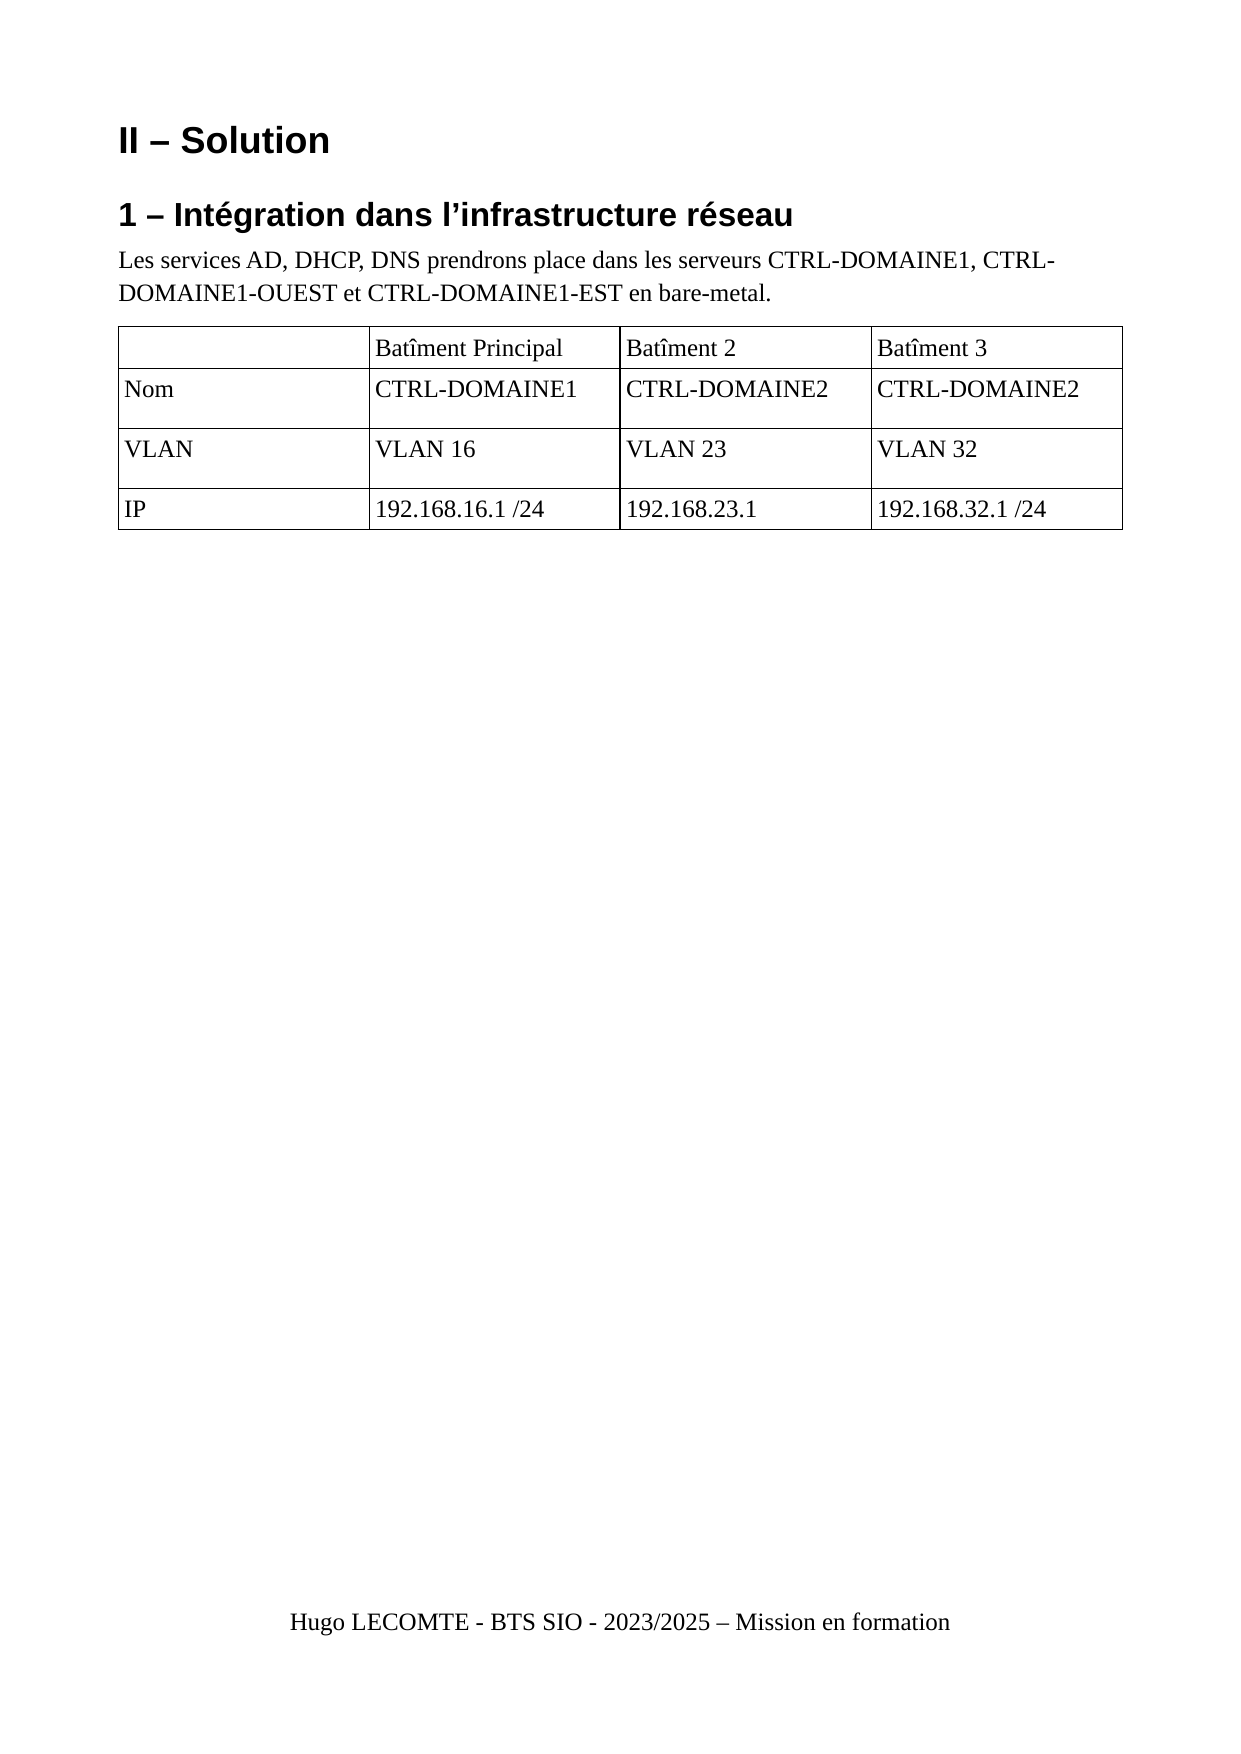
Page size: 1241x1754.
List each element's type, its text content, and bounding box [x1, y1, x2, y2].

table_cell VLAN 32 [872, 429, 1122, 488]
table_cell CTRL-DOMAINE2 [872, 369, 1122, 427]
text Les services AD, DHCP, DNS prendrons place dans les serveurs CTRL-DOMAINE1, CTRL-DOMAINE1-OUEST et CTRL-DOMAINE1-EST en bare-metal. [118, 246, 1122, 307]
table_header [119, 327, 369, 367]
table_header Batîment 3 [872, 327, 1122, 367]
table_header Batîment Principal [370, 327, 619, 367]
table_cell VLAN 23 [621, 429, 871, 488]
table_header Batîment 2 [621, 327, 871, 367]
table_cell 192.168.16.1 /24 [370, 489, 619, 529]
table_cell 192.168.23.1 [621, 489, 871, 529]
table_cell CTRL-DOMAINE2 [621, 369, 871, 427]
table_cell 192.168.32.1 /24 [872, 489, 1122, 529]
table_cell IP [119, 489, 369, 529]
subtitle 1 – Intégration dans l’infrastructure réseau [118, 194, 1122, 233]
table_cell Nom [119, 369, 369, 427]
table_cell VLAN 16 [370, 429, 619, 488]
table_cell CTRL-DOMAINE1 [370, 369, 619, 427]
subtitle II – Solution [118, 118, 1122, 161]
table_cell VLAN [119, 429, 369, 488]
